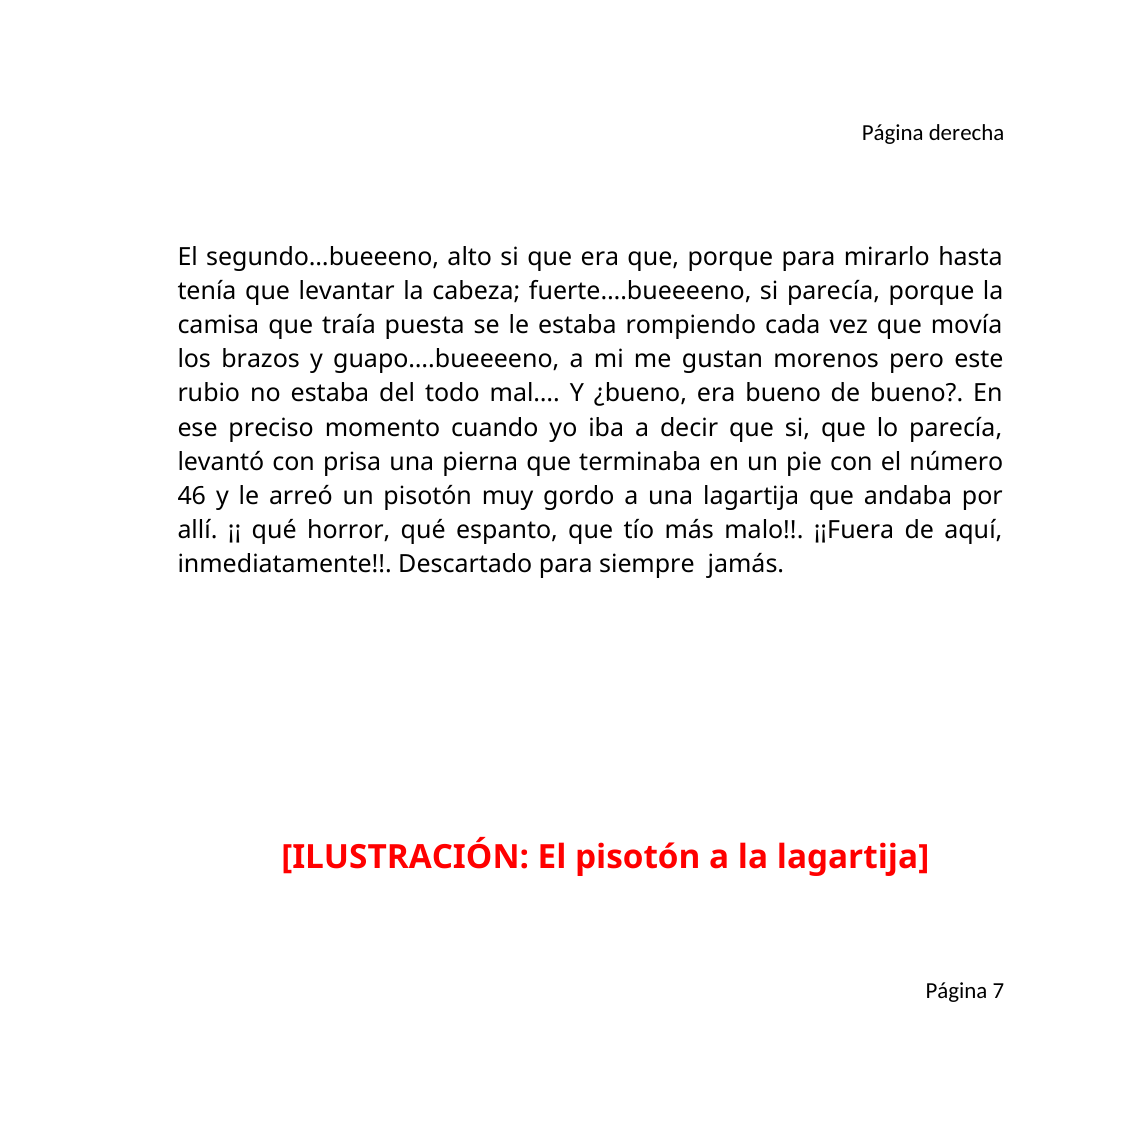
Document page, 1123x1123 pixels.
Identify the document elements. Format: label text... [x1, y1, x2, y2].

text [ILUSTRACIÓN: El pisotón a la lagartija] [177, 832, 1004, 878]
text El segundo…bueeeno, alto si que era que, porque para mirarlo hasta tenía que levantar la cabeza; fuerte….bueeeeno, si parecía, porque la camisa que traía puesta se le estaba rompiendo cada vez que movía los brazos y guapo….bueeeeno, a mi me gustan morenos pero este rubio no estaba del todo mal…. Y ¿bueno, era bueno de bueno?. En ese preciso momento cuando yo iba a decir que si, que lo parecía, levantó con prisa una pierna que terminaba en un pie con el número 46 y le arreó un pisotón muy gordo a una lagartija que andaba por allí. ¡¡ qué horror, qué espanto, que tío más malo!!. ¡¡Fuera de aquí, inmediatamente!!. Descartado para siempre jamás. [177, 239, 1004, 579]
